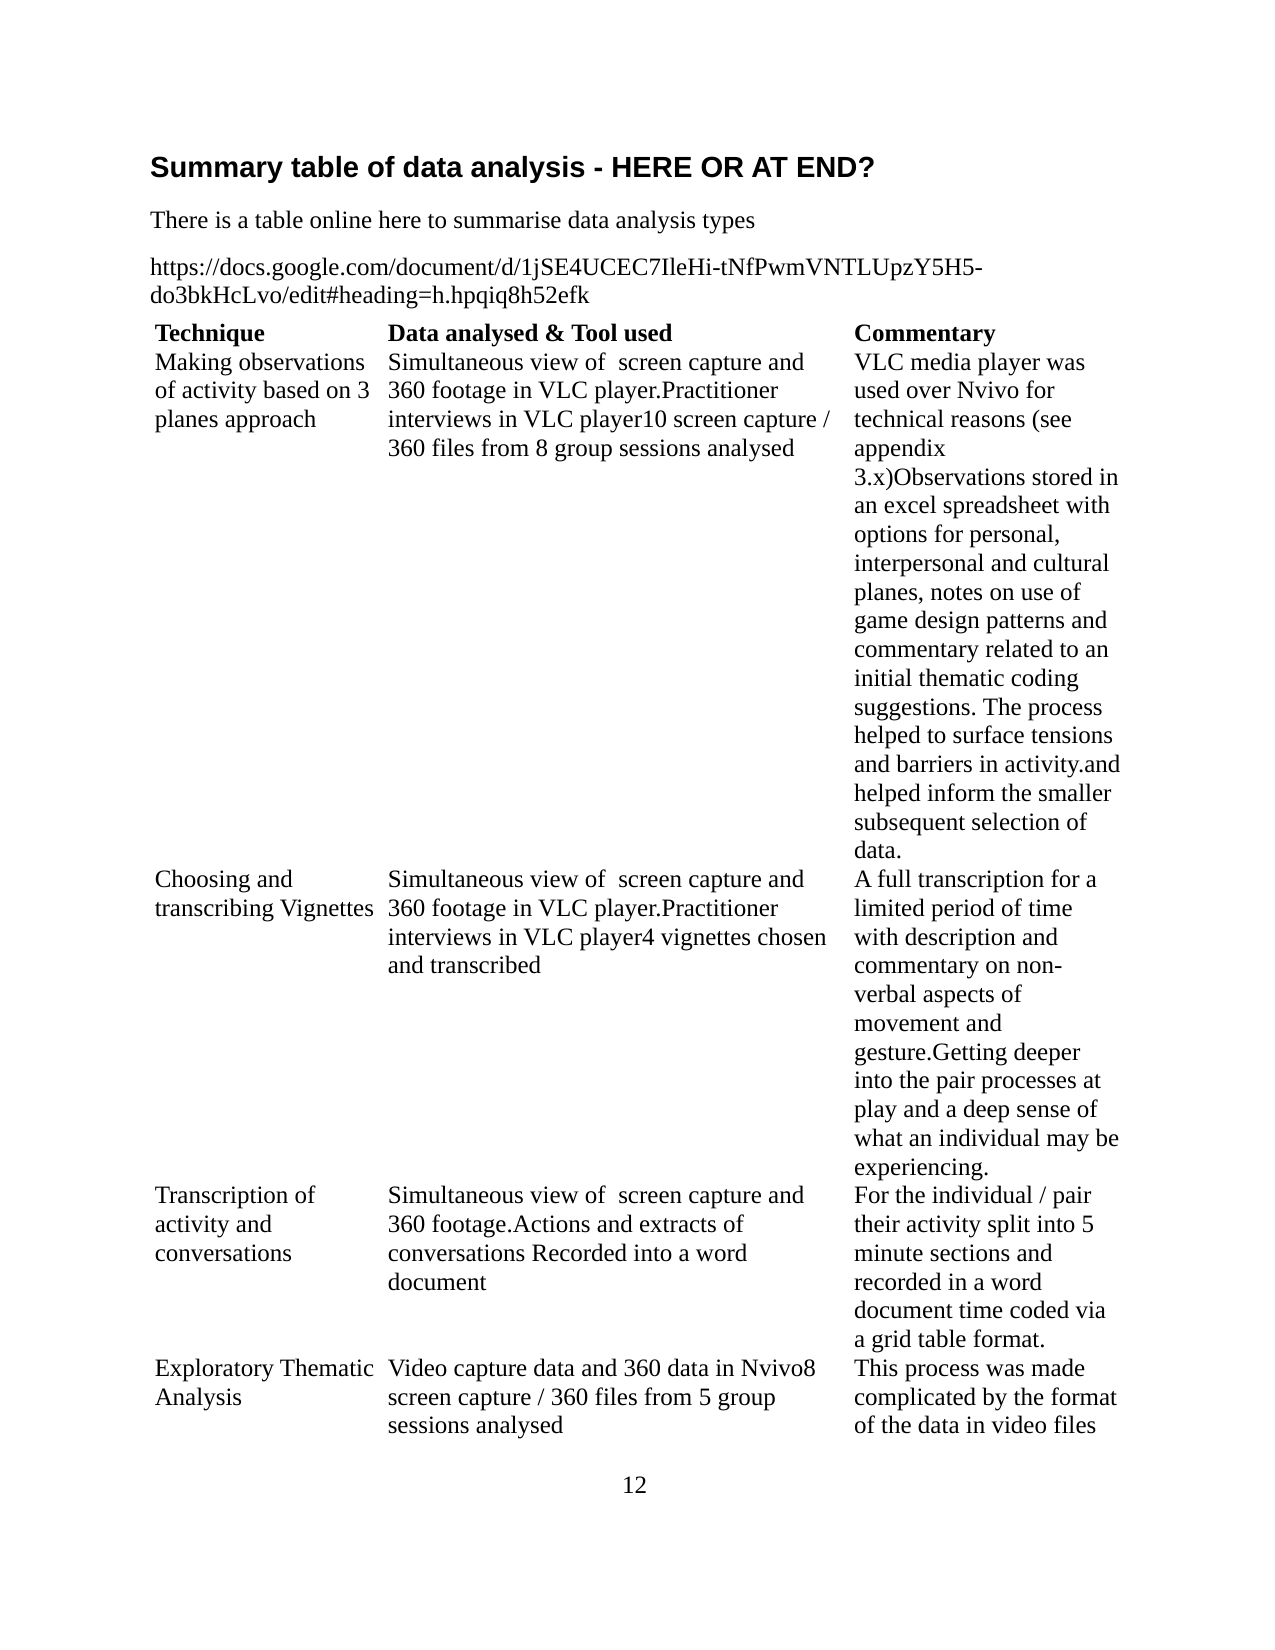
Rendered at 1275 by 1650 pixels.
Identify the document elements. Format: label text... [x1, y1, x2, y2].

text There is a table online here to summarise data analysis types [150, 205, 1125, 234]
table_cell Choosing and transcribing Vignettes [150, 864, 383, 1181]
table_header Technique [150, 318, 383, 347]
table_cell For the individual / pair their activity split into 5 minute sections and recorded in a word document time coded via a grid table format. [849, 1181, 1125, 1353]
table_header Data analysed & Tool used [383, 318, 849, 347]
table_cell Simultaneous view of screen capture and 360 footage in VLC player.Practitioner interviews in VLC player10 screen capture / 360 files from 8 group sessions analysed [383, 347, 849, 864]
table_cell This process was made complicated by the format of the data in video files [849, 1353, 1125, 1439]
table_cell Making observations of activity based on 3 planes approach [150, 347, 383, 864]
subtitle Summary table of data analysis - HERE OR AT END? [150, 150, 1125, 183]
text https://docs.google.com/document/d/1jSE4UCEC7IleHi-tNfPwmVNTLUpzY5H5-do3bkHcLvo/edit#heading=h.hpqiq8h52efk [150, 252, 1125, 309]
table_cell Transcription of activity and conversations [150, 1181, 383, 1353]
table_cell VLC media player was used over Nvivo for technical reasons (see appendix 3.x)Observations stored in an excel spreadsheet with options for personal, interpersonal and cultural planes, notes on use of game design patterns and commentary related to an initial thematic coding suggestions. The process helped to surface tensions and barriers in activity.and helped inform the smaller subsequent selection of data. [849, 347, 1125, 864]
table_cell Simultaneous view of screen capture and 360 footage in VLC player.Practitioner interviews in VLC player4 vignettes chosen and transcribed [383, 864, 849, 1181]
table_cell Simultaneous view of screen capture and 360 footage.Actions and extracts of conversations Recorded into a word document [383, 1181, 849, 1353]
table_cell A full transcription for a limited period of time with description and commentary on non-verbal aspects of movement and gesture.Getting deeper into the pair processes at play and a deep sense of what an individual may be experiencing. [849, 864, 1125, 1181]
table_header Commentary [849, 318, 1125, 347]
table_cell Video capture data and 360 data in Nvivo8 screen capture / 360 files from 5 group sessions analysed [383, 1353, 849, 1439]
table_cell Exploratory Thematic Analysis [150, 1353, 383, 1439]
